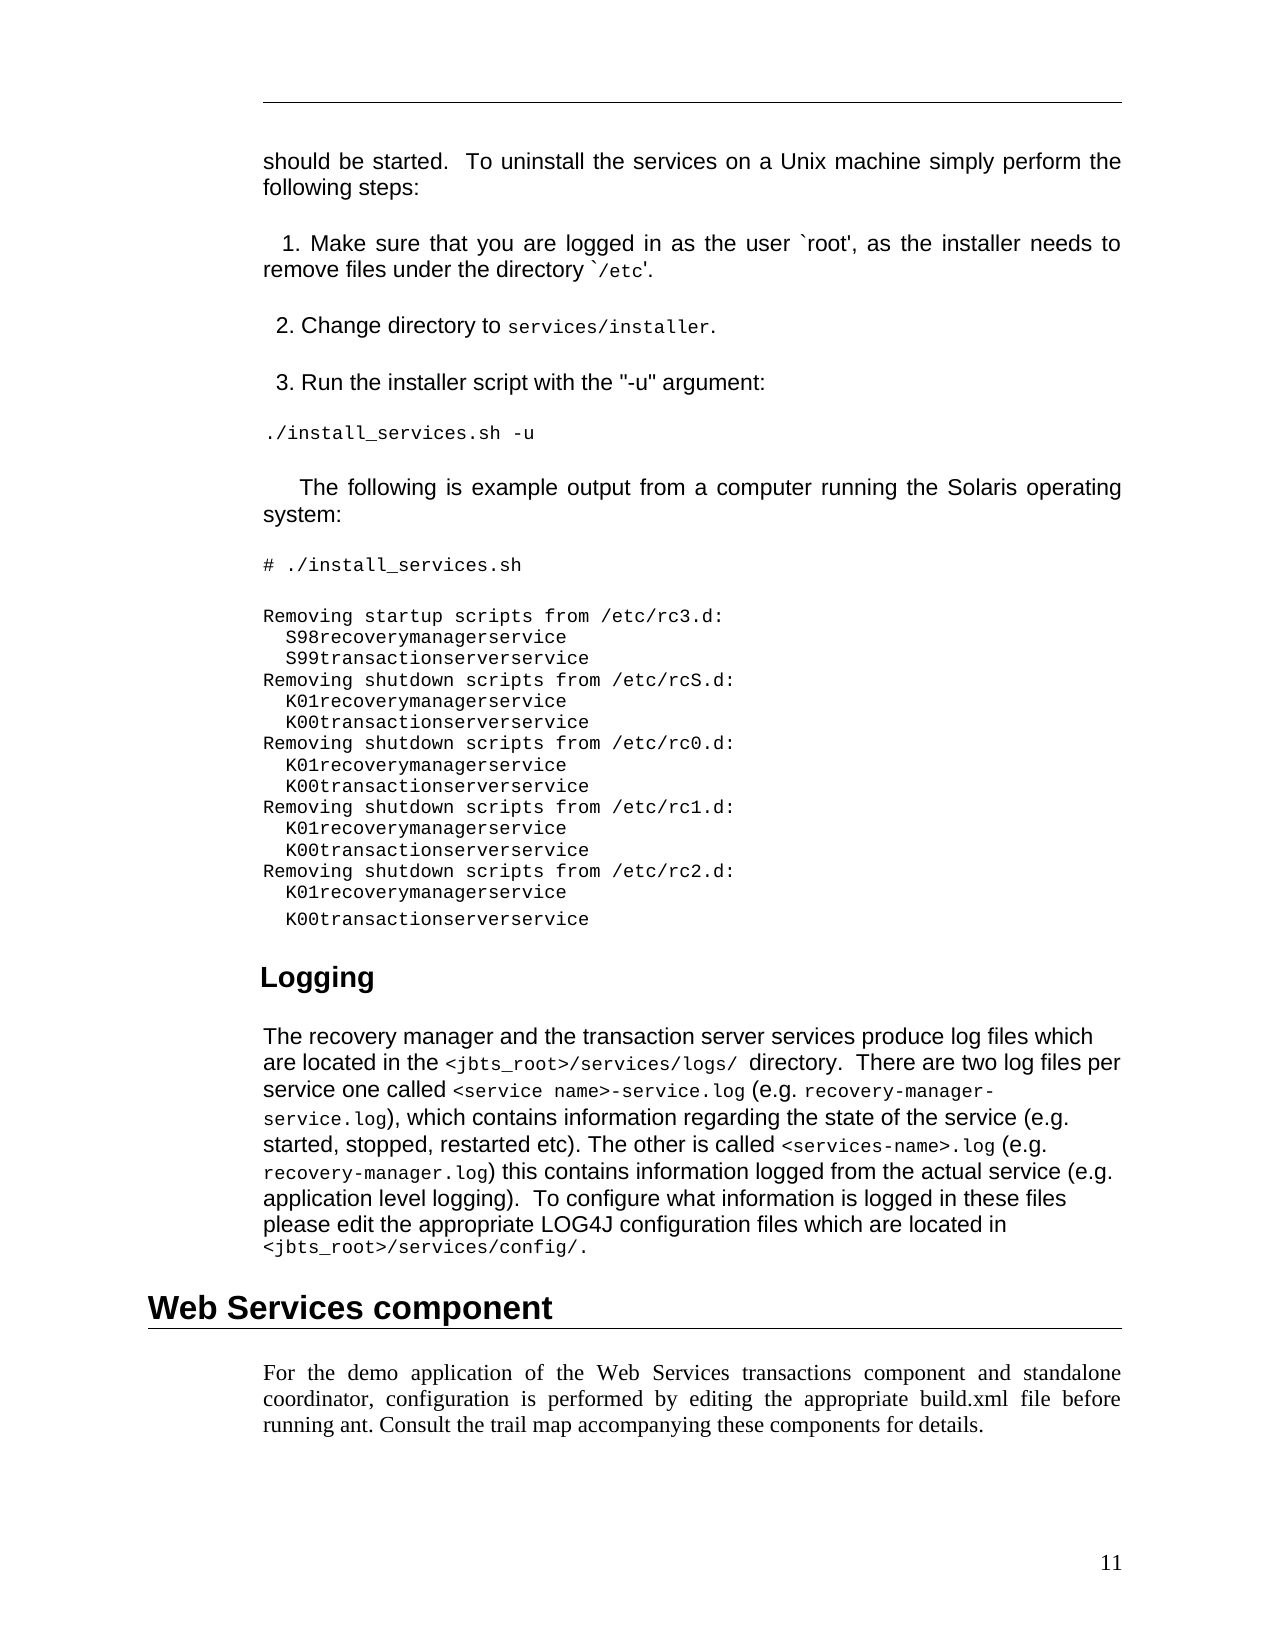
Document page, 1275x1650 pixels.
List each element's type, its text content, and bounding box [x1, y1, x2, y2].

subtitle Web Services component [148, 1288, 1122, 1328]
subtitle Logging [148, 960, 1122, 994]
text 3. Run the installer script with the "-u" argument: [263, 368, 1122, 395]
text 1. Make sure that you are logged in as the user `root', as the installer needs to remove files under the directory `/etc'. [263, 229, 1122, 283]
text # ./install_services.sh [263, 556, 1122, 577]
text 2. Change directory to services/installer. [263, 312, 1122, 339]
text ./install_services.sh -u [263, 424, 1122, 445]
text The recovery manager and the transaction server services produce log files which are located in the <jbts_root>/services/logs/ directory. There are two log files per service one called <service name>-service.log (e.g. recovery-manager-service.log), which contains information regarding the state of the service (e.g. started, stopped, restarted etc). The other is called <services-name>.log (e.g. recovery-manager.log) this contains information logged from the actual service (e.g. application level logging). To configure what information is logged in these files please edit the appropriate LOG4J configuration files which are located in <jbts_root>/services/config/. [263, 1023, 1122, 1259]
text Removing startup scripts from /etc/rc3.d: S98recoverymanagerservice S99transactionserverservice Removing shutdown scripts from /etc/rcS.d: K01recoverymanagerservice K00transactionserverservice Removing shutdown scripts from /etc/rc0.d: K01recoverymanagerservice K00transactionserverservice Removing shutdown scripts from /etc/rc1.d: K01recoverymanagerservice K00transactionserverservice Removing shutdown scripts from /etc/rc2.d: K01recoverymanagerservice K00transactionserverservice [263, 607, 1122, 931]
text should be started. To uninstall the services on a Unix machine simply perform the following steps: [263, 148, 1122, 200]
text The following is example output from a computer running the Solaris operating system: [263, 474, 1122, 527]
text For the demo application of the Web Services transactions component and standalone coordinator, configuration is performed by editing the appropriate build.xml file before running ant. Consult the trail map accompanying these components for details. [263, 1359, 1122, 1438]
